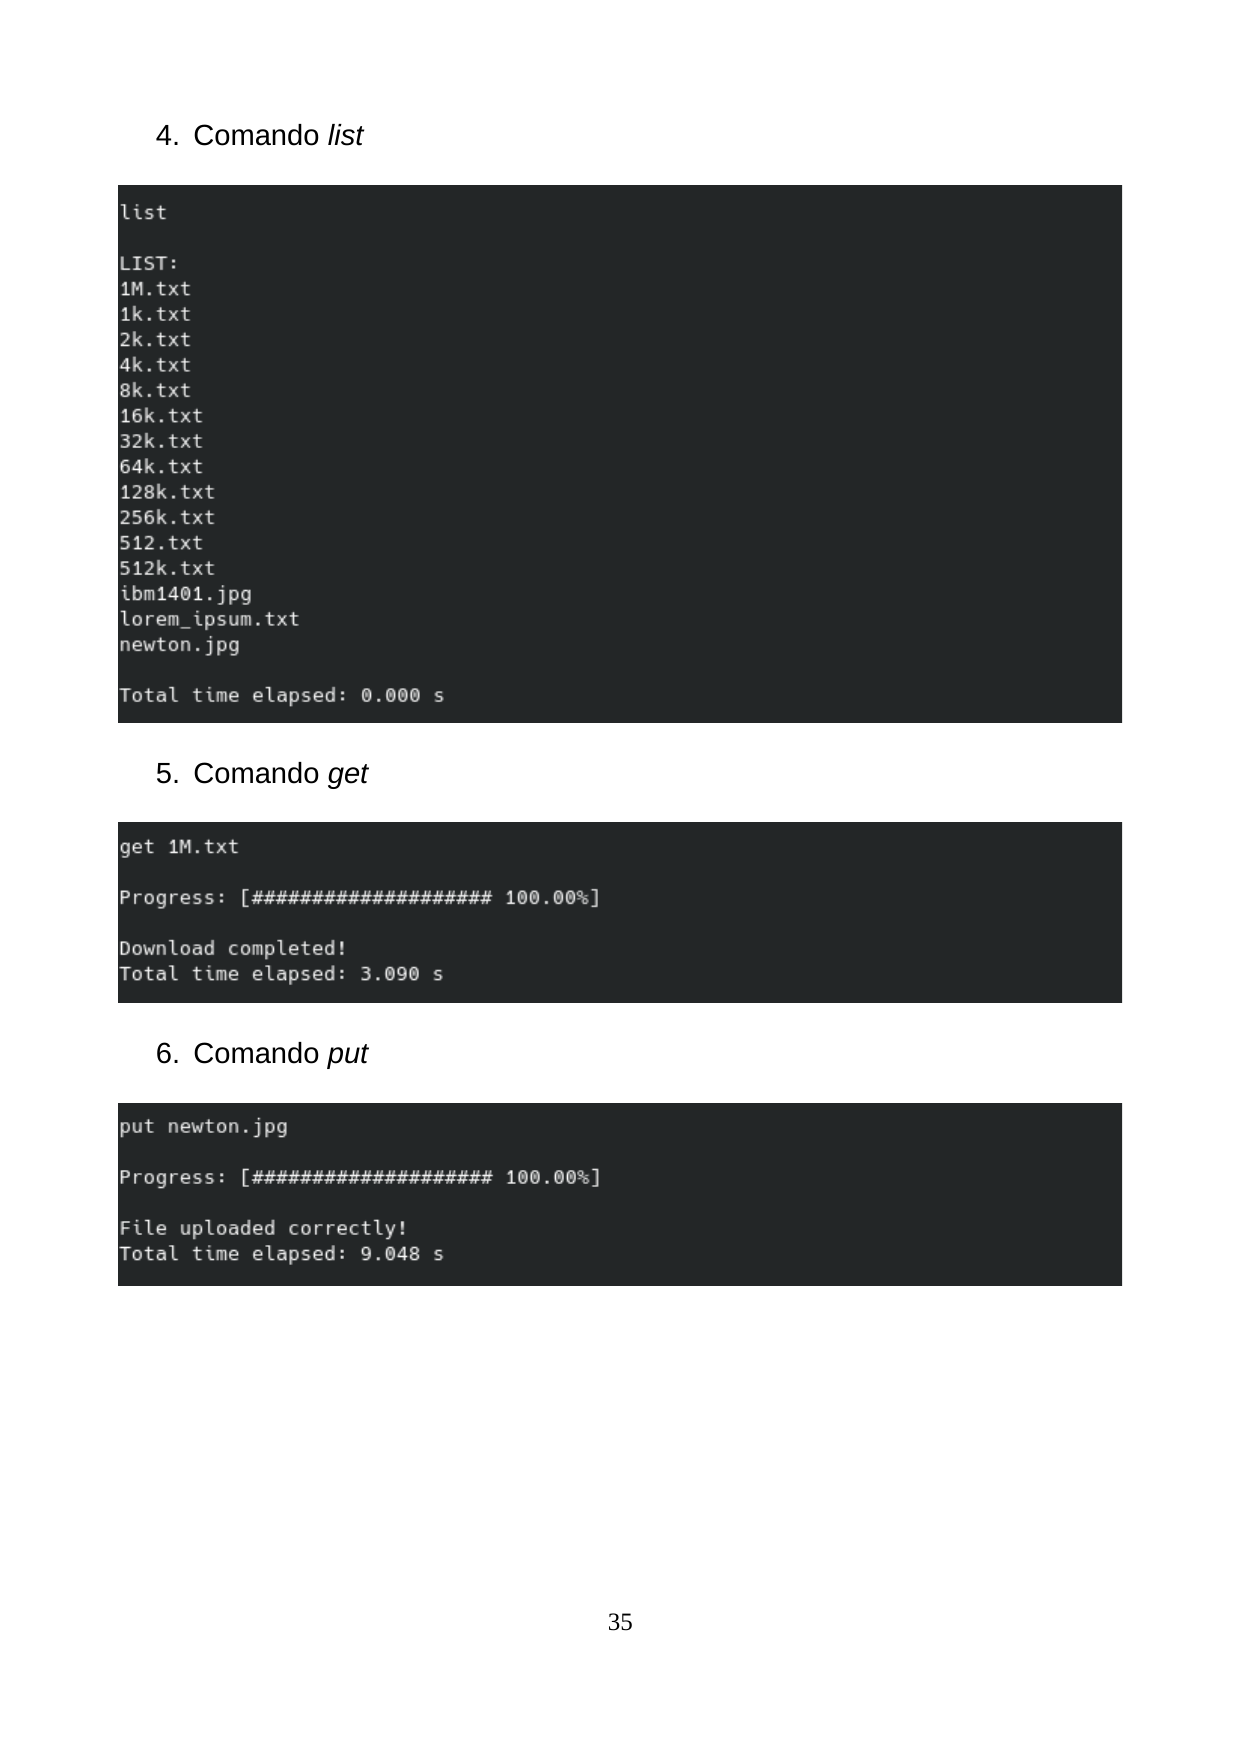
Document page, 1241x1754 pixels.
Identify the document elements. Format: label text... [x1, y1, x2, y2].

list Comando list [156, 118, 1122, 152]
picture [118, 822, 1123, 1003]
list Comando put [156, 1036, 1122, 1070]
picture [118, 185, 1123, 723]
picture [118, 1103, 1123, 1286]
list Comando get [156, 756, 1122, 789]
